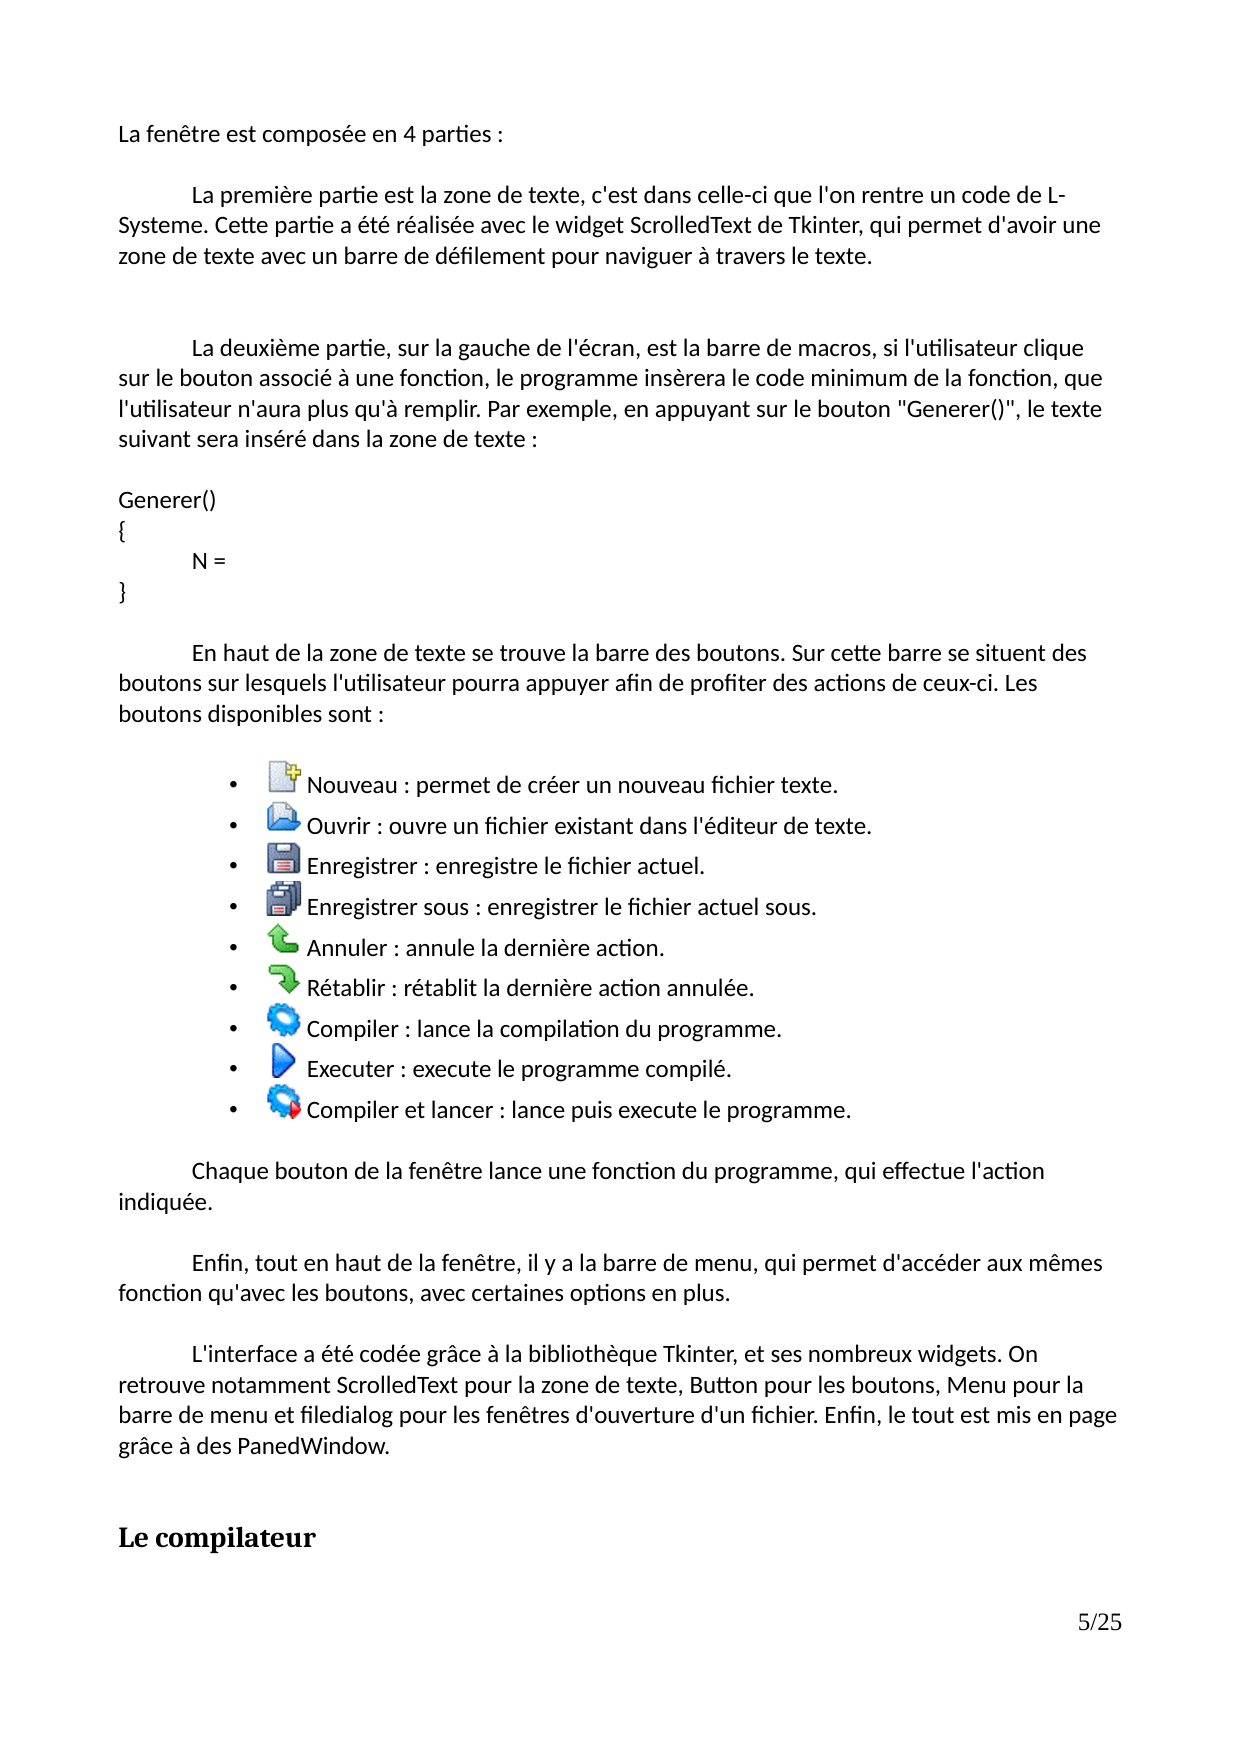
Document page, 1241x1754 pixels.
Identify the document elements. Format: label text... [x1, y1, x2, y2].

text Chaque bouton de la fenêtre lance une fonction du programme, qui effectue l'action indiquée. [118, 1155, 1122, 1216]
list Annuler : annule la dernière action. [229, 922, 1122, 962]
list Rétablir : rétablit la dernière action annulée. [229, 962, 1122, 1003]
text N = [118, 545, 1122, 576]
picture [266, 799, 302, 834]
text En haut de la zone de texte se trouve la barre des boutons. Sur cette barre se situent des boutons sur lesquels l'utilisateur pourra appuyer afin de profiter des actions de ceux-ci. Les boutons disponibles sont : [118, 637, 1122, 728]
text Enfin, tout en haut de la fenêtre, il y a la barre de menu, qui permet d'accéder aux mêmes fonction qu'avec les boutons, avec certaines options en plus. [118, 1247, 1122, 1308]
list Compiler : lance la compilation du programme. [229, 1003, 1122, 1043]
picture [266, 962, 302, 997]
list Enregistrer : enregistre le fichier actuel. [229, 840, 1122, 881]
picture [266, 1043, 302, 1078]
picture [266, 759, 302, 794]
list Nouveau : permet de créer un nouveau fichier texte. [229, 759, 1122, 800]
picture [266, 921, 302, 956]
text } [118, 576, 1122, 606]
text L'interface a été codée grâce à la bibliothèque Tkinter, et ses nombreux widgets. On retrouve notamment ScrolledText pour la zone de texte, Button pour les boutons, Menu pour la barre de menu et filedialog pour les fenêtres d'ouverture d'un fichier. Enfin, le tout est mis en page grâce à des PanedWindow. [118, 1338, 1122, 1460]
picture [266, 881, 302, 916]
text La première partie est la zone de texte, c'est dans celle-ci que l'on rentre un code de L-Systeme. Cette partie a été réalisée avec le widget ScrolledText de Tkinter, qui permet d'avoir une zone de texte avec un barre de défilement pour naviguer à travers le texte. [118, 179, 1122, 271]
text { [118, 515, 1122, 545]
list Compiler et lancer : lance puis execute le programme. [229, 1084, 1122, 1125]
list Enregistrer sous : enregistrer le fichier actuel sous. [229, 881, 1122, 922]
text Le compilateur [118, 1521, 1122, 1555]
text Generer() [118, 484, 1122, 515]
list Ouvrir : ouvre un fichier existant dans l'éditeur de texte. [229, 800, 1122, 840]
picture [266, 1084, 302, 1119]
picture [266, 1002, 302, 1038]
text La fenêtre est composée en 4 parties : [118, 118, 1122, 149]
picture [266, 840, 302, 875]
text La deuxième partie, sur la gauche de l'écran, est la barre de macros, si l'utilisateur clique sur le bouton associé à une fonction, le programme insèrera le code minimum de la fonction, que l'utilisateur n'aura plus qu'à remplir. Par exemple, en appuyant sur le bouton "Generer()", le texte suivant sera inséré dans la zone de texte : [118, 332, 1122, 454]
list Executer : execute le programme compilé. [229, 1043, 1122, 1084]
